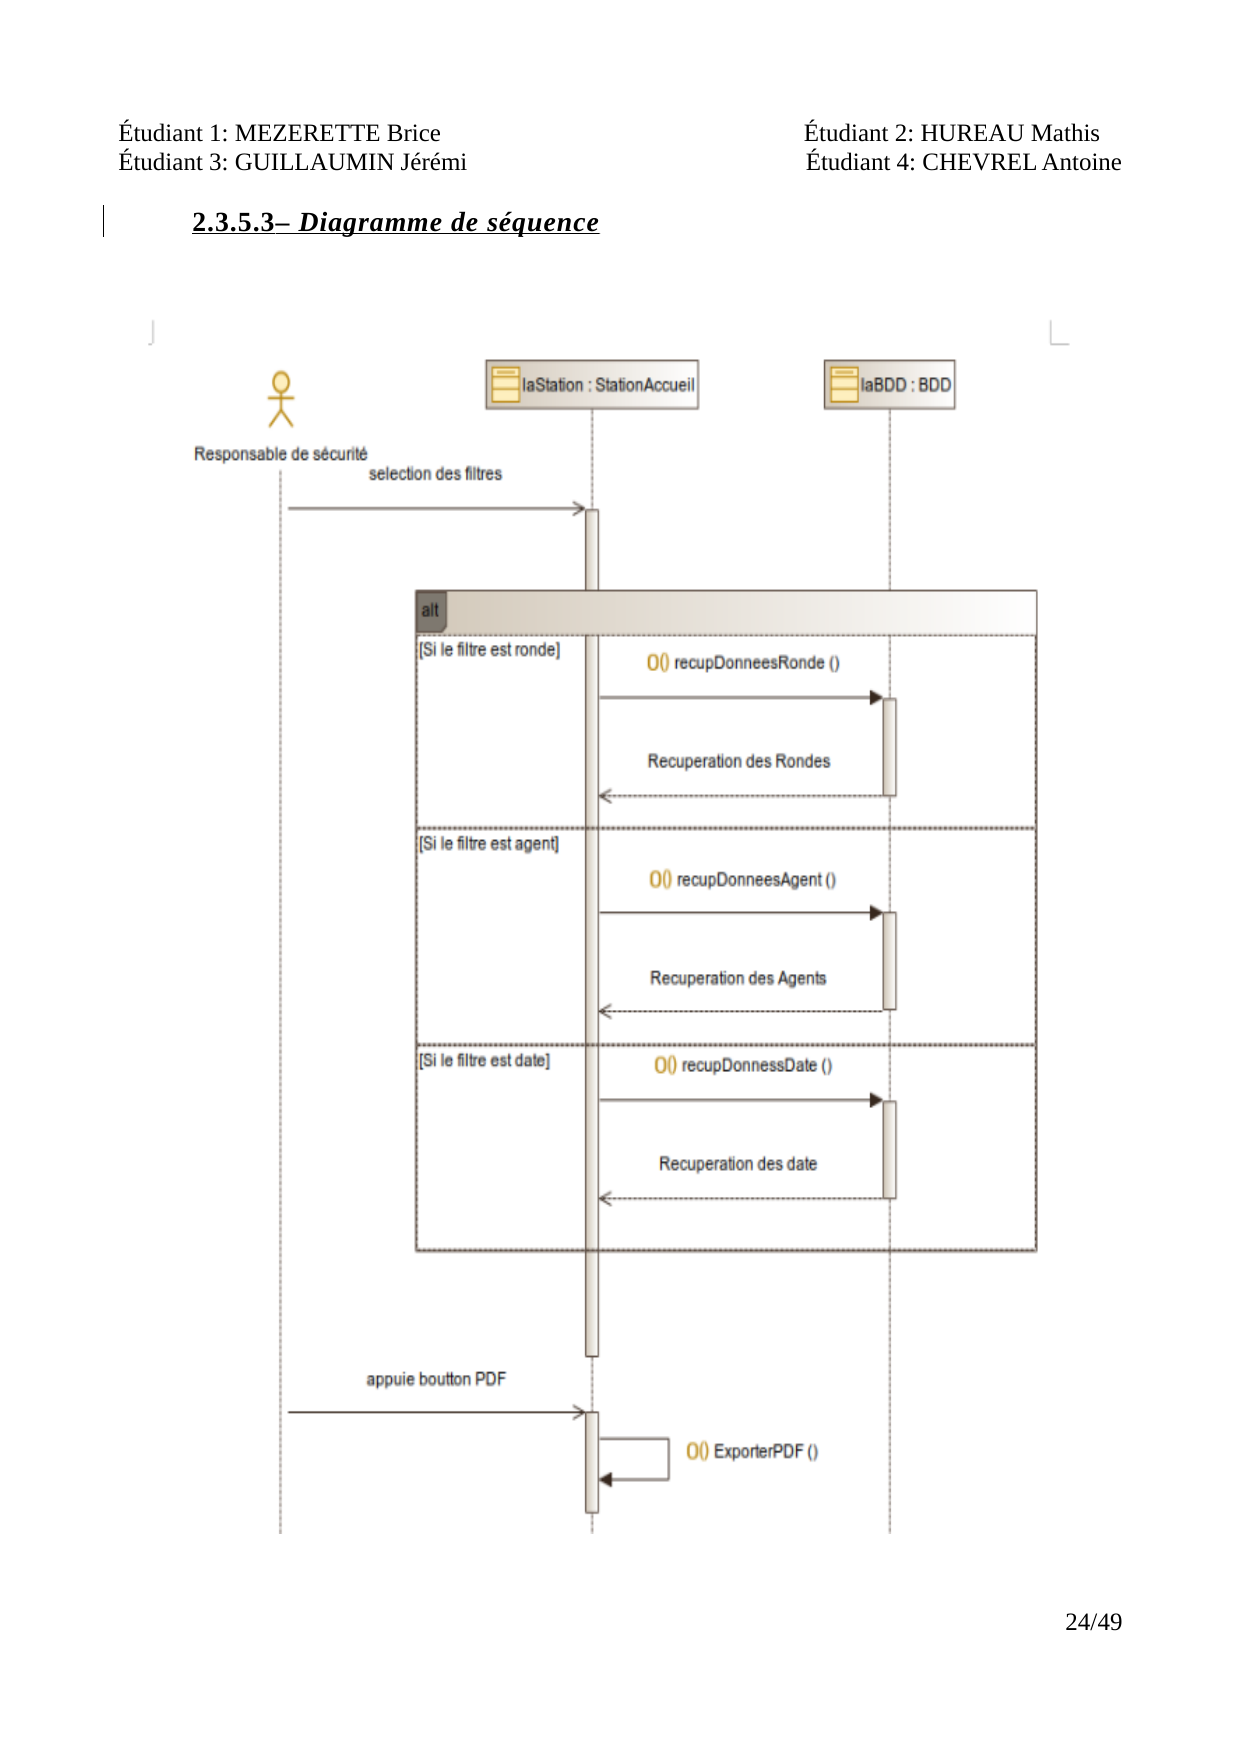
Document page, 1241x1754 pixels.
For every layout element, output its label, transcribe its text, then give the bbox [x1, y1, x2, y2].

picture [148, 315, 1109, 1534]
subtitle 2.3.5.3– Diagramme de séquence [118, 205, 1122, 237]
